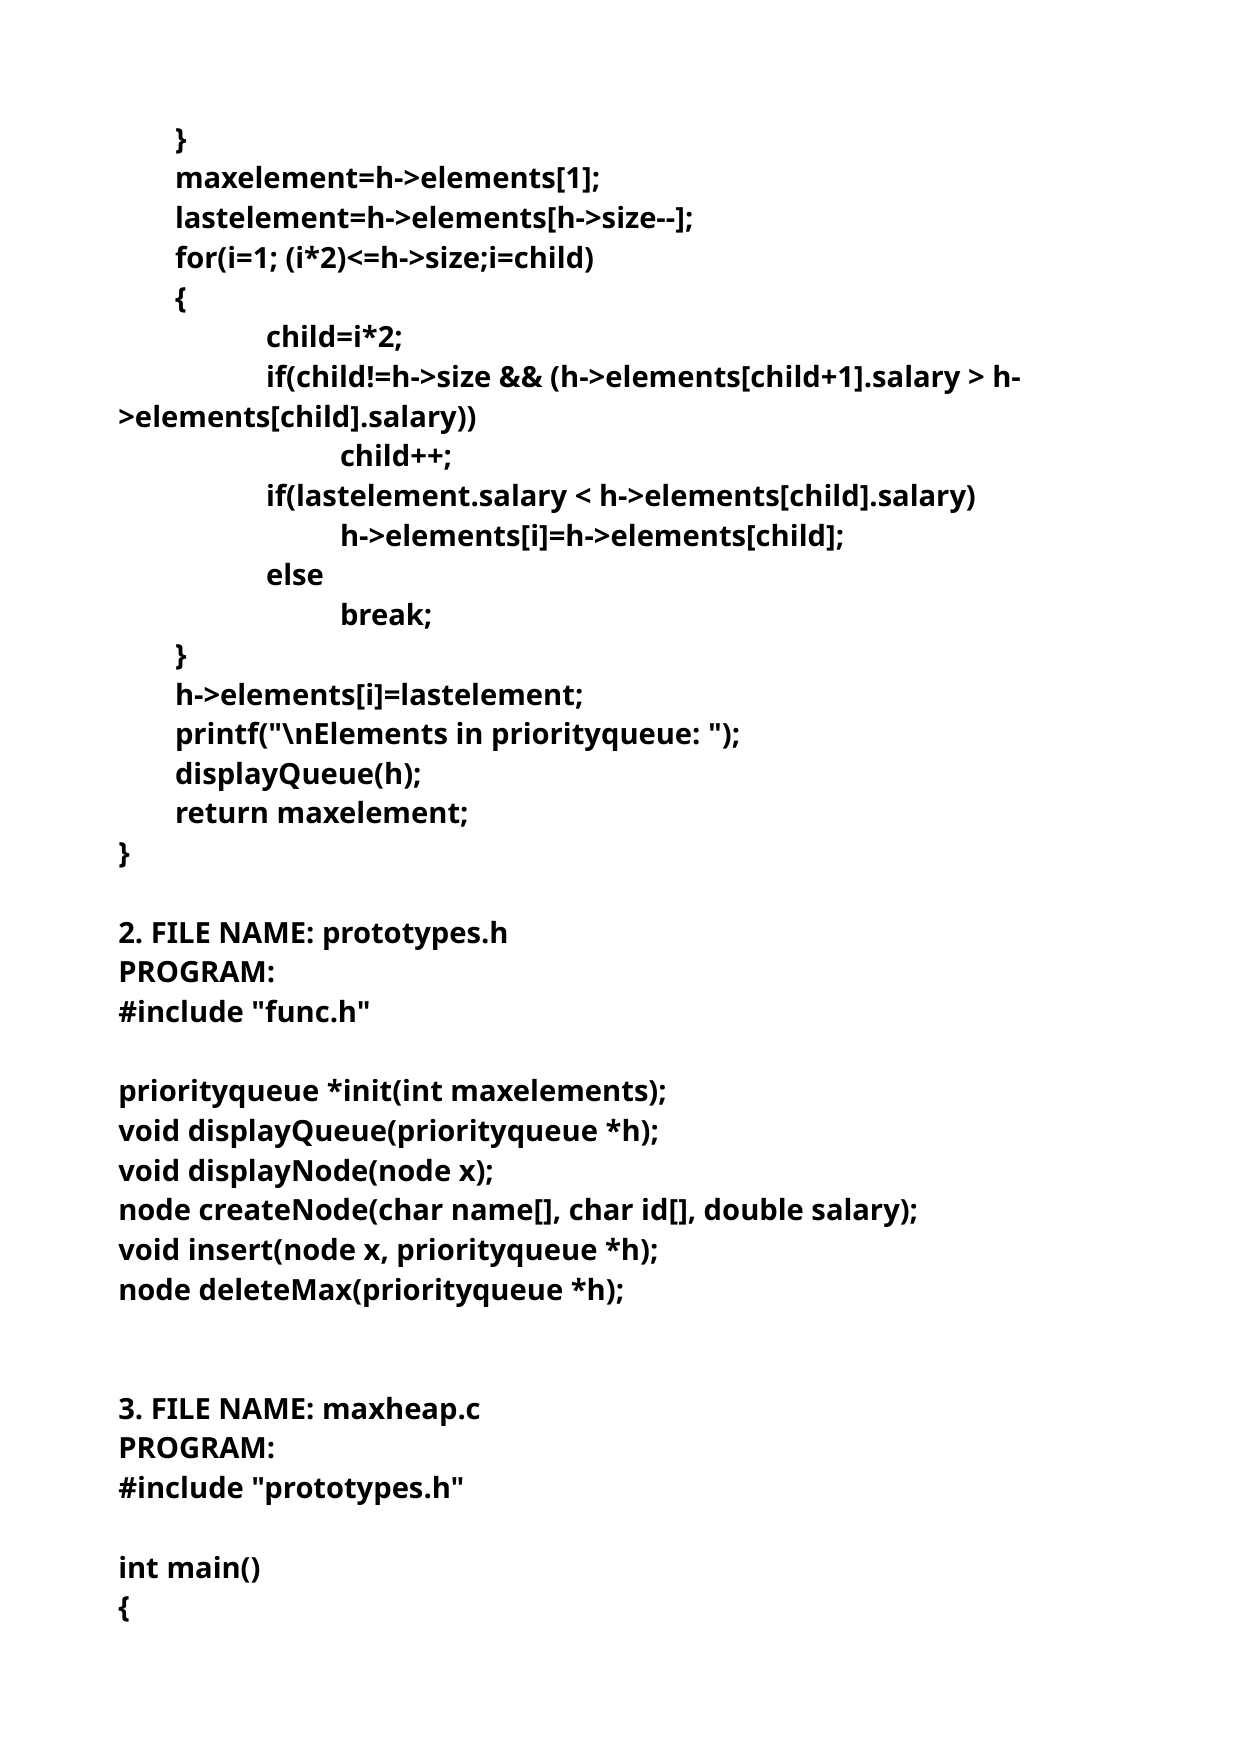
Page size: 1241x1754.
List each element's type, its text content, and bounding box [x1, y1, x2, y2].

text #include "prototypes.h" [118, 1467, 1122, 1507]
text printf("\nElements in priorityqueue: "); [118, 713, 1122, 753]
text for(i=1; (i*2)<=h->size;i=child) [118, 237, 1122, 277]
text PROGRAM: [118, 952, 1122, 991]
text } [118, 832, 1122, 872]
text 2. FILE NAME: prototypes.h [118, 912, 1122, 952]
text h->elements[i]=lastelement; [118, 674, 1122, 713]
text return maxelement; [118, 793, 1122, 832]
text void displayQueue(priorityqueue *h); [118, 1110, 1122, 1150]
text #include "func.h" [118, 991, 1122, 1031]
text 3. FILE NAME: maxheap.c [118, 1388, 1122, 1428]
text else [118, 555, 1122, 594]
text h->elements[i]=h->elements[child]; [118, 515, 1122, 555]
text lastelement=h->elements[h->size--]; [118, 197, 1122, 237]
text node deleteMax(priorityqueue *h); [118, 1269, 1122, 1309]
text maxelement=h->elements[1]; [118, 158, 1122, 197]
text PROGRAM: [118, 1428, 1122, 1467]
text displayQueue(h); [118, 753, 1122, 793]
text void displayNode(node x); [118, 1150, 1122, 1190]
text child=i*2; [118, 317, 1122, 356]
text node createNode(char name[], char id[], double salary); [118, 1190, 1122, 1229]
text if(lastelement.salary < h->elements[child].salary) [118, 475, 1122, 515]
text int main() [118, 1547, 1122, 1587]
text break; [118, 594, 1122, 634]
text { [118, 1587, 1122, 1626]
text void insert(node x, priorityqueue *h); [118, 1229, 1122, 1269]
text if(child!=h->size && (h->elements[child+1].salary > h->elements[child].salary)) [118, 356, 1122, 436]
text priorityqueue *init(int maxelements); [118, 1071, 1122, 1110]
text } [118, 634, 1122, 674]
text { [118, 277, 1122, 317]
text child++; [118, 436, 1122, 475]
text } [118, 118, 1122, 158]
